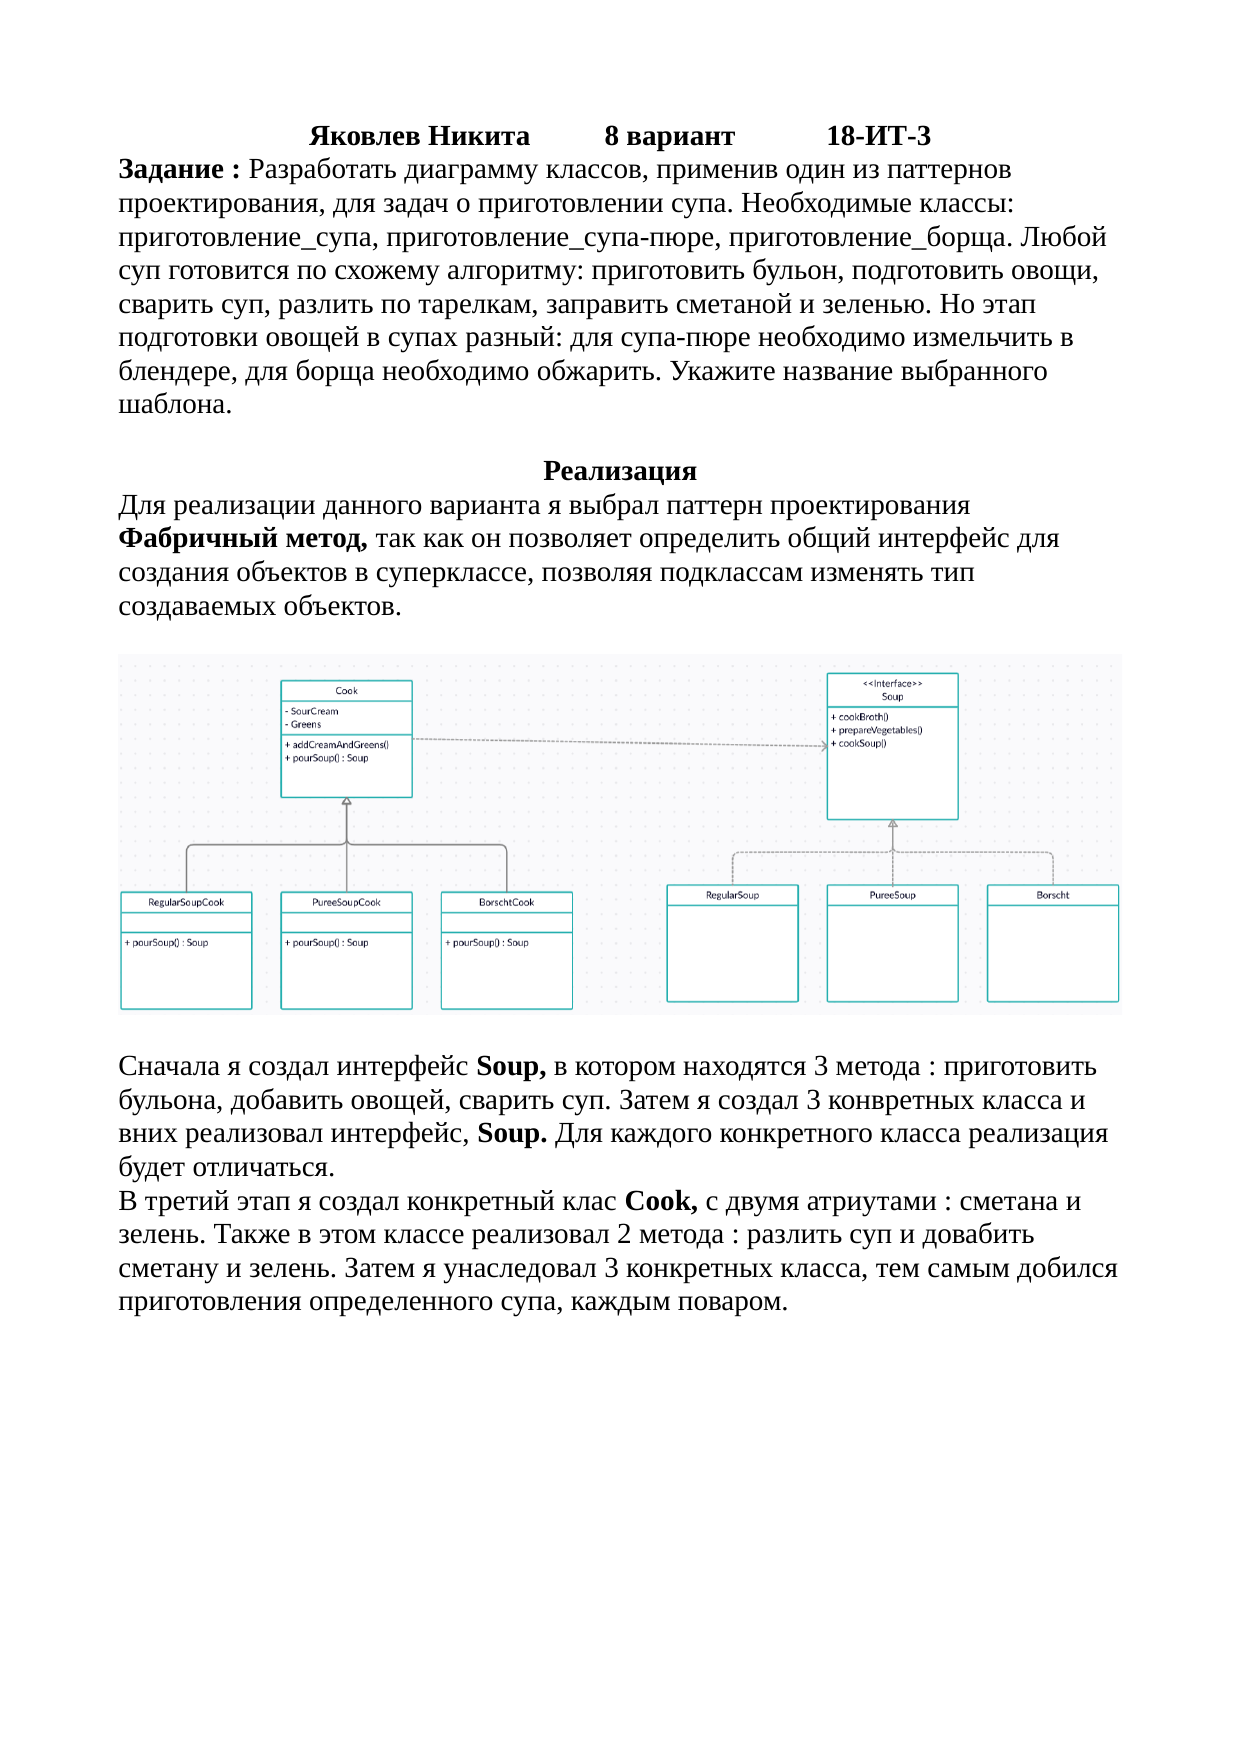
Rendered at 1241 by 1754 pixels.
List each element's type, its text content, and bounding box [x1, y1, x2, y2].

text Яковлев Никита 8 вариант 18-ИТ-3 [118, 118, 1122, 152]
text Для реализации данного варианта я выбрал паттерн проектирования Фабричный метод, так как он позволяет определить общий интерфейс для создания объектов в суперклассе, позволяя подклассам изменять тип создаваемых объектов. [118, 487, 1122, 621]
picture [118, 654, 1123, 1015]
text Задание : Разработать диаграмму классов, применив один из паттернов проектирования, для задач о приготовлении супа. Необходимые классы: приготовление_супа, приготовление_супа-пюре, приготовление_борща. Любой суп готовится по схожему алгоритму: приготовить бульон, подготовить овощи, сварить суп, разлить по тарелкам, заправить сметаной и зеленью. Но этап подготовки овощей в супах разный: для супа-пюре необходимо измельчить в блендере, для борща необходимо обжарить. Укажите название выбранного [118, 152, 1122, 386]
text В третий этап я создал конкретный клас Cook, c двумя атриутами : сметана и зелень. Также в этом классе реализовал 2 метода : разлить суп и довабить сметану и зелень. Затем я унаследовал 3 конкретных класса, тем самым добился приготовления определенного супа, каждым поваром. [118, 1183, 1122, 1317]
text Реализация [118, 453, 1122, 487]
text Сначала я создал интерфейс Soup, в котором находятся 3 метода : приготовить бульона, добавить овощей, сварить суп. Затем я создал 3 конвретных класса и вних реализовал интерфейс, Soup. Для каждого конкретного класса реализация будет отличаться. [118, 1048, 1122, 1183]
text шаблона. [118, 386, 1122, 420]
